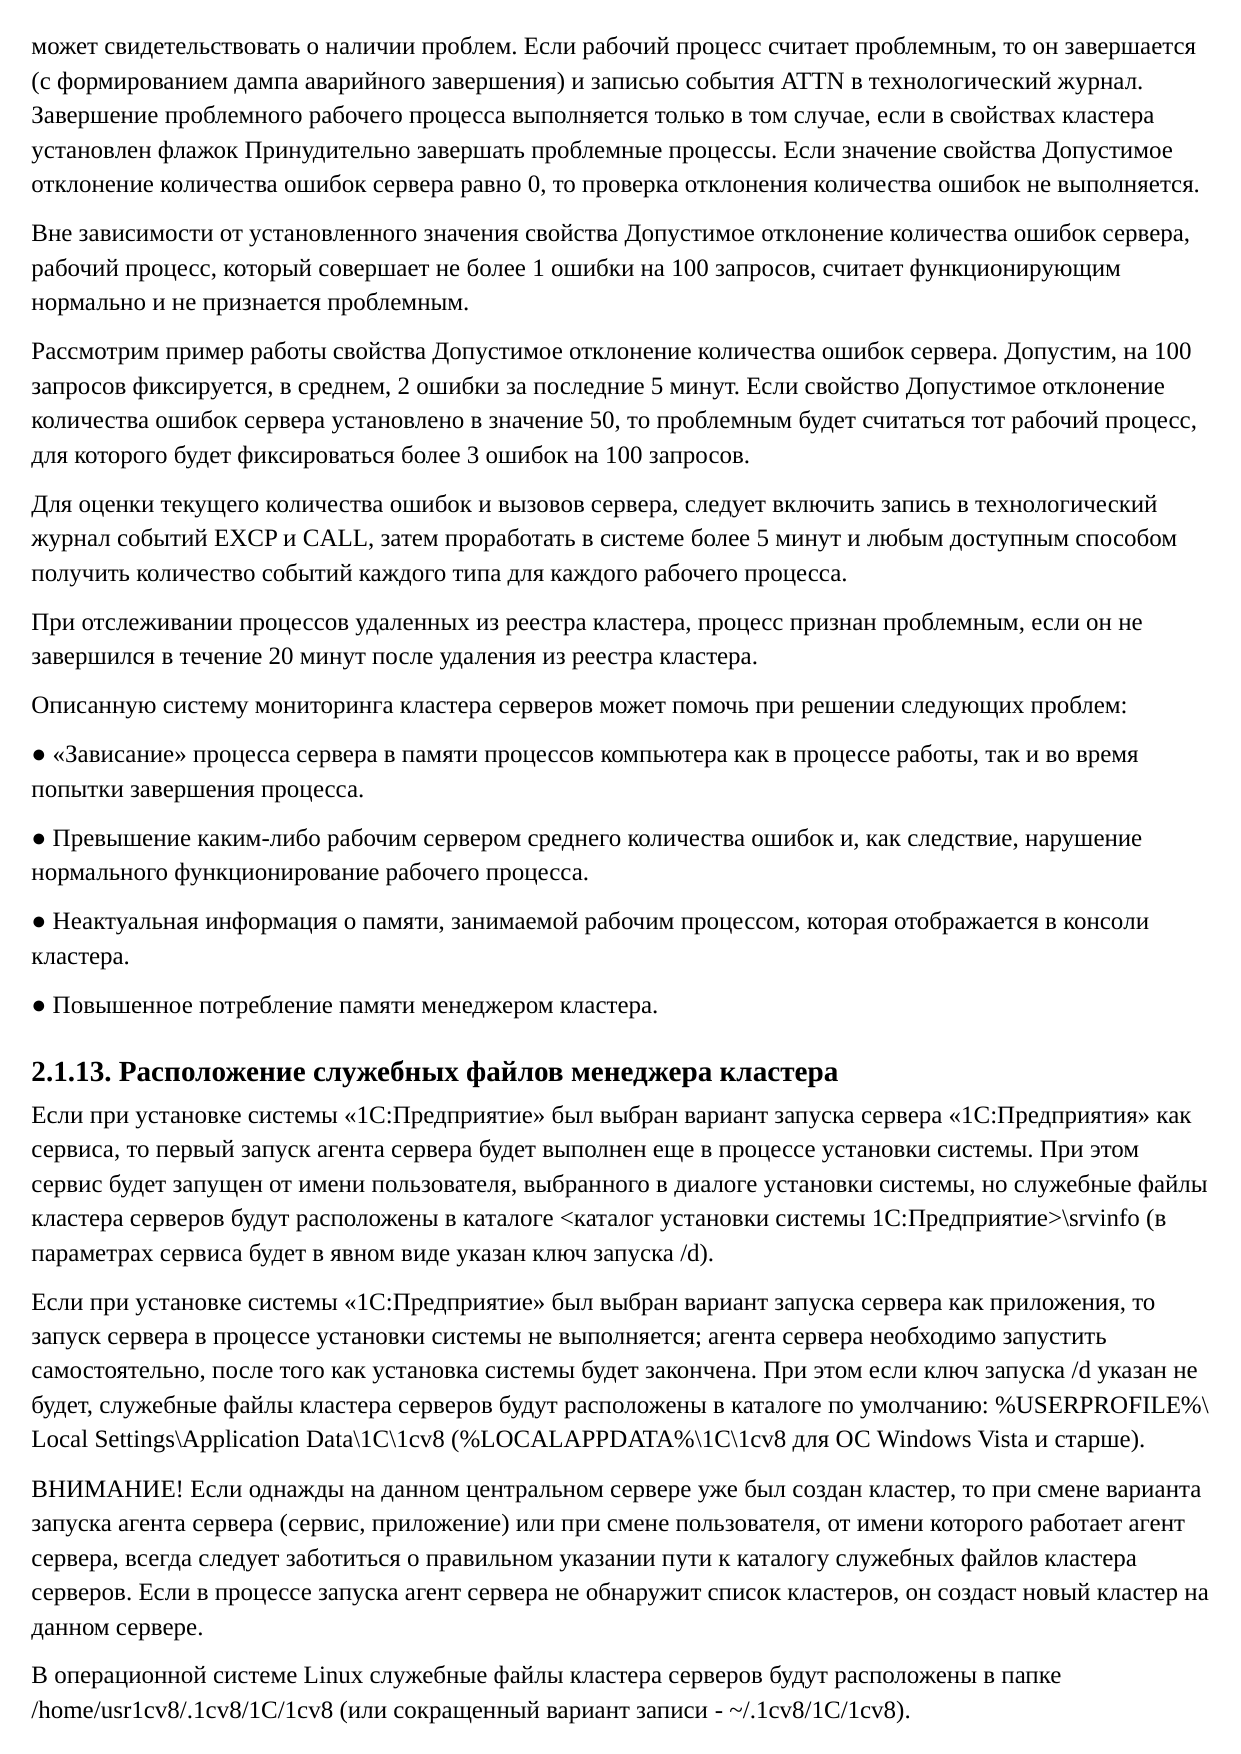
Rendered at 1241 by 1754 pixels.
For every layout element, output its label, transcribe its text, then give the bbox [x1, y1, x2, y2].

text Вне зависимости от установленного значения свойства Допустимое отклонение количества ошибок сервера, рабочий процесс, который совершает не более 1 ошибки на 100 запросов, считает функционирующим нормально и не признается проблемным. [31, 218, 1212, 316]
text ● Повышенное потребление памяти менеджером кластера. [31, 990, 1212, 1019]
text ● Превышение каким-либо рабочим сервером среднего количества ошибок и, как следствие, нарушение нормального функционирование рабочего процесса. [31, 823, 1212, 886]
text В операционной системе Linux служебные файлы кластера серверов будут расположены в папке /home/usr1cv8/.1cv8/1C/1cv8 (или сокращенный вариант записи ‑ ~/.1cv8/1C/1cv8). [31, 1661, 1212, 1724]
text Если при установке системы «1С:Предприятие» был выбран вариант запуска сервера как приложения, то запуск сервера в процессе установки системы не выполняется; агента сервера необходимо запустить самостоятельно, после того как установка системы будет закончена. При этом если ключ запуска /d указан не будет, служебные файлы кластера серверов будут расположены в каталоге по умолчанию: %USERPROFILE%\Local Settings\Application Data\1C\1cv8 (%LOCALAPPDATA%\1C\1cv8 для ОС Windows Vista и старше). [31, 1287, 1212, 1453]
text ● «Зависание» процесса сервера в памяти процессов компьютера как в процессе работы, так и во время попытки завершения процесса. [31, 739, 1212, 803]
text ВНИМАНИЕ! Если однажды на данном центральном сервере уже был создан кластер, то при смене варианта запуска агента сервера (сервис, приложение) или при смене пользователя, от имени которого работает агент сервера, всегда следует заботиться о правильном указании пути к каталогу служебных файлов кластера серверов. Если в процессе запуска агент сервера не обнаружит список кластеров, он создаст новый кластер на данном сервере. [31, 1474, 1212, 1640]
text Для оценки текущего количества ошибок и вызовов сервера, следует включить запись в технологический журнал событий EXCP и CALL, затем проработать в системе более 5 минут и любым доступным способом получить количество событий каждого типа для каждого рабочего процесса. [31, 489, 1212, 586]
text Рассмотрим пример работы свойства Допустимое отклонение количества ошибок сервера. Допустим, на 100 запросов фиксируется, в среднем, 2 ошибки за последние 5 минут. Если свойство Допустимое отклонение количества ошибок сервера установлено в значение 50, то проблемным будет считаться тот рабочий процесс, для которого будет фиксироваться более 3 ошибок на 100 запросов. [31, 336, 1212, 468]
text При отслеживании процессов удаленных из реестра кластера, процесс признан проблемным, если он не завершился в течение 20 минут после удаления из реестра кластера. [31, 607, 1212, 670]
text Описанную систему мониторинга кластера серверов может помочь при решении следующих проблем: [31, 690, 1212, 719]
text Если при установке системы «1С:Предприятие» был выбран вариант запуска сервера «1С:Предприятия» как сервиса, то первый запуск агента сервера будет выполнен еще в процессе установки системы. При этом сервис будет запущен от имени пользователя, выбранного в диалоге установки системы, но служебные файлы кластера серверов будут расположены в каталоге <каталог установки системы 1С:Предприятие>\srvinfo (в параметрах сервиса будет в явном виде указан ключ запуска /d). [31, 1100, 1212, 1266]
text ● Неактуальная информация о памяти, занимаемой рабочим процессом, которая отображается в консоли кластера. [31, 906, 1212, 970]
text может свидетельствовать о наличии проблем. Если рабочий процесс считает проблемным, то он завершается (с формированием дампа аварийного завершения) и записью события ATTN в технологический журнал. Завершение проблемного рабочего процесса выполняется только в том случае, если в свойствах кластера установлен флажок Принудительно завершать проблемные процессы. Если значение свойства Допустимое отклонение количества ошибок сервера равно 0, то проверка отклонения количества ошибок не выполняется. [31, 31, 1212, 198]
subtitle 2.1.13. Расположение служебных файлов менеджера кластера [31, 1054, 1212, 1087]
